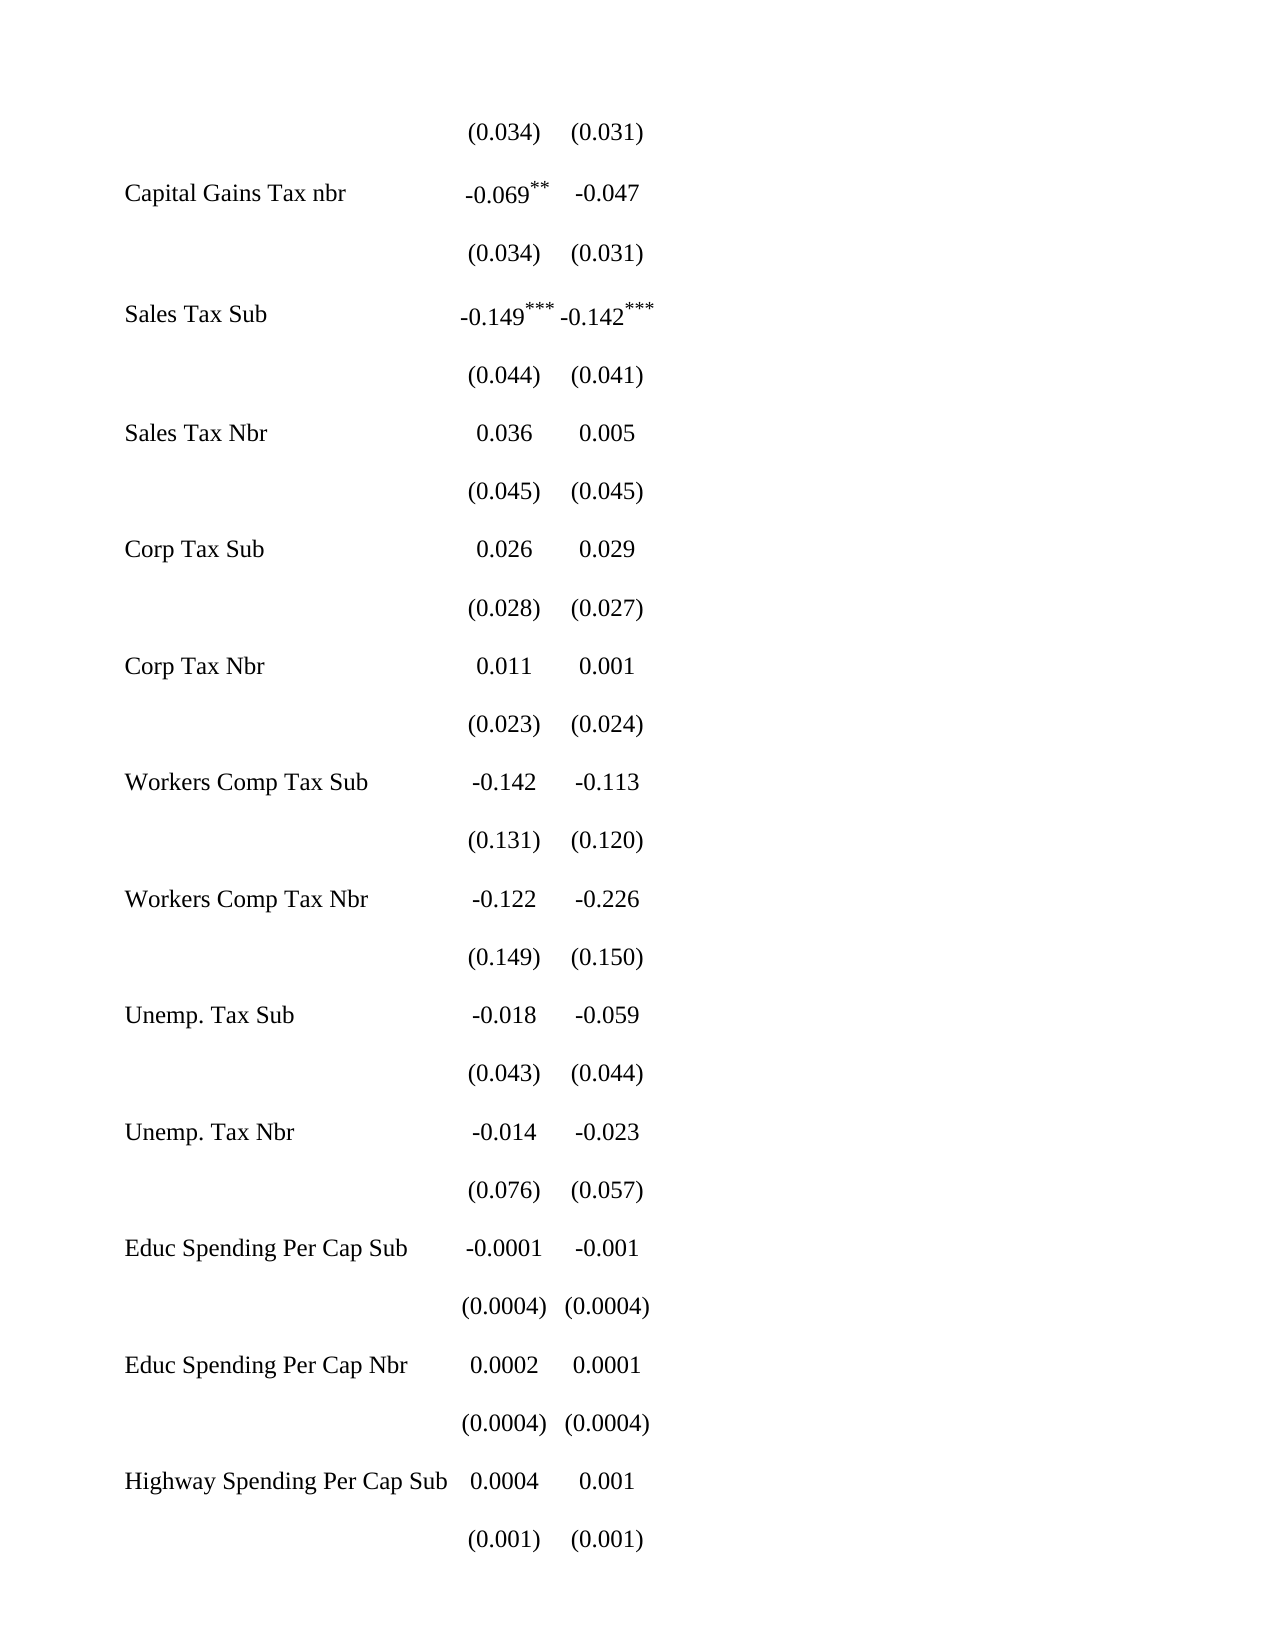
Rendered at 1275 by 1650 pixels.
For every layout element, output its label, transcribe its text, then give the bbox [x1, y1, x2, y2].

table_cell -0.122 [458, 884, 557, 942]
table_cell (0.0004) [557, 1408, 663, 1466]
table_cell -0.069** [458, 176, 557, 238]
table_cell Educ Spending Per Cap Nbr [118, 1350, 458, 1408]
table_cell Workers Comp Tax Nbr [118, 884, 458, 942]
table_cell Highway Spending Per Cap Sub [118, 1466, 458, 1524]
table_cell (0.034) [458, 117, 557, 176]
table_cell [118, 1524, 458, 1583]
table_cell [118, 942, 458, 1000]
table_cell (0.043) [458, 1059, 557, 1117]
table_cell (0.045) [557, 476, 663, 534]
table_cell Educ Spending Per Cap Sub [118, 1233, 458, 1291]
table_cell Unemp. Tax Sub [118, 1000, 458, 1058]
table_cell -0.142*** [557, 297, 663, 360]
table_cell (0.057) [557, 1175, 663, 1233]
table_cell [118, 826, 458, 884]
table_cell [118, 117, 458, 176]
table_cell -0.001 [557, 1233, 663, 1291]
table_cell (0.034) [458, 239, 557, 297]
table_cell [557, 59, 663, 117]
table_cell (0.023) [458, 709, 557, 767]
table_cell (0.045) [458, 476, 557, 534]
table_cell (0.120) [557, 826, 663, 884]
table_cell 0.0002 [458, 1350, 557, 1408]
table_cell (0.001) [458, 1524, 557, 1583]
table_cell -0.014 [458, 1117, 557, 1175]
table_cell (0.149) [458, 942, 557, 1000]
table_cell (0.0004) [458, 1408, 557, 1466]
table_cell (0.0004) [557, 1291, 663, 1350]
table_cell [118, 1408, 458, 1466]
table_cell -0.226 [557, 884, 663, 942]
table_cell -0.023 [557, 1117, 663, 1175]
table_cell [458, 59, 557, 117]
table_cell (0.0004) [458, 1291, 557, 1350]
table_cell -0.149*** [458, 297, 557, 360]
table_cell (0.131) [458, 826, 557, 884]
table_cell Unemp. Tax Nbr [118, 1117, 458, 1175]
table_cell (0.150) [557, 942, 663, 1000]
table_cell -0.018 [458, 1000, 557, 1058]
table_cell (0.031) [557, 239, 663, 297]
table_cell Workers Comp Tax Sub [118, 768, 458, 826]
table_cell 0.0001 [557, 1350, 663, 1408]
table_cell [118, 1175, 458, 1233]
table_cell [118, 360, 458, 418]
table_cell -0.059 [557, 1000, 663, 1058]
table_cell -0.142 [458, 768, 557, 826]
table_cell Corp Tax Nbr [118, 651, 458, 709]
table_cell Sales Tax Nbr [118, 418, 458, 476]
table_cell (0.001) [557, 1524, 663, 1583]
table_cell (0.076) [458, 1175, 557, 1233]
table_cell [118, 709, 458, 767]
table_cell 0.026 [458, 535, 557, 593]
table_cell 0.036 [458, 418, 557, 476]
table_cell (0.044) [458, 360, 557, 418]
table_cell [118, 476, 458, 534]
table_cell Capital Gains Tax nbr [118, 176, 458, 238]
table_cell Corp Tax Sub [118, 535, 458, 593]
table_cell -0.0001 [458, 1233, 557, 1291]
table_cell (0.044) [557, 1059, 663, 1117]
table_cell 0.029 [557, 535, 663, 593]
table_cell 0.001 [557, 1466, 663, 1524]
table_cell -0.047 [557, 176, 663, 238]
table_cell [118, 593, 458, 651]
table_cell 0.011 [458, 651, 557, 709]
table_cell (0.024) [557, 709, 663, 767]
table_cell (0.031) [557, 117, 663, 176]
table_cell 0.0004 [458, 1466, 557, 1524]
table_cell [118, 1059, 458, 1117]
table_cell [118, 239, 458, 297]
table_cell (0.041) [557, 360, 663, 418]
table_cell [118, 1291, 458, 1350]
table_cell [118, 59, 458, 117]
table_cell (0.027) [557, 593, 663, 651]
table_cell (0.028) [458, 593, 557, 651]
table_cell 0.005 [557, 418, 663, 476]
table_cell -0.113 [557, 768, 663, 826]
table_cell 0.001 [557, 651, 663, 709]
table_cell Sales Tax Sub [118, 297, 458, 360]
